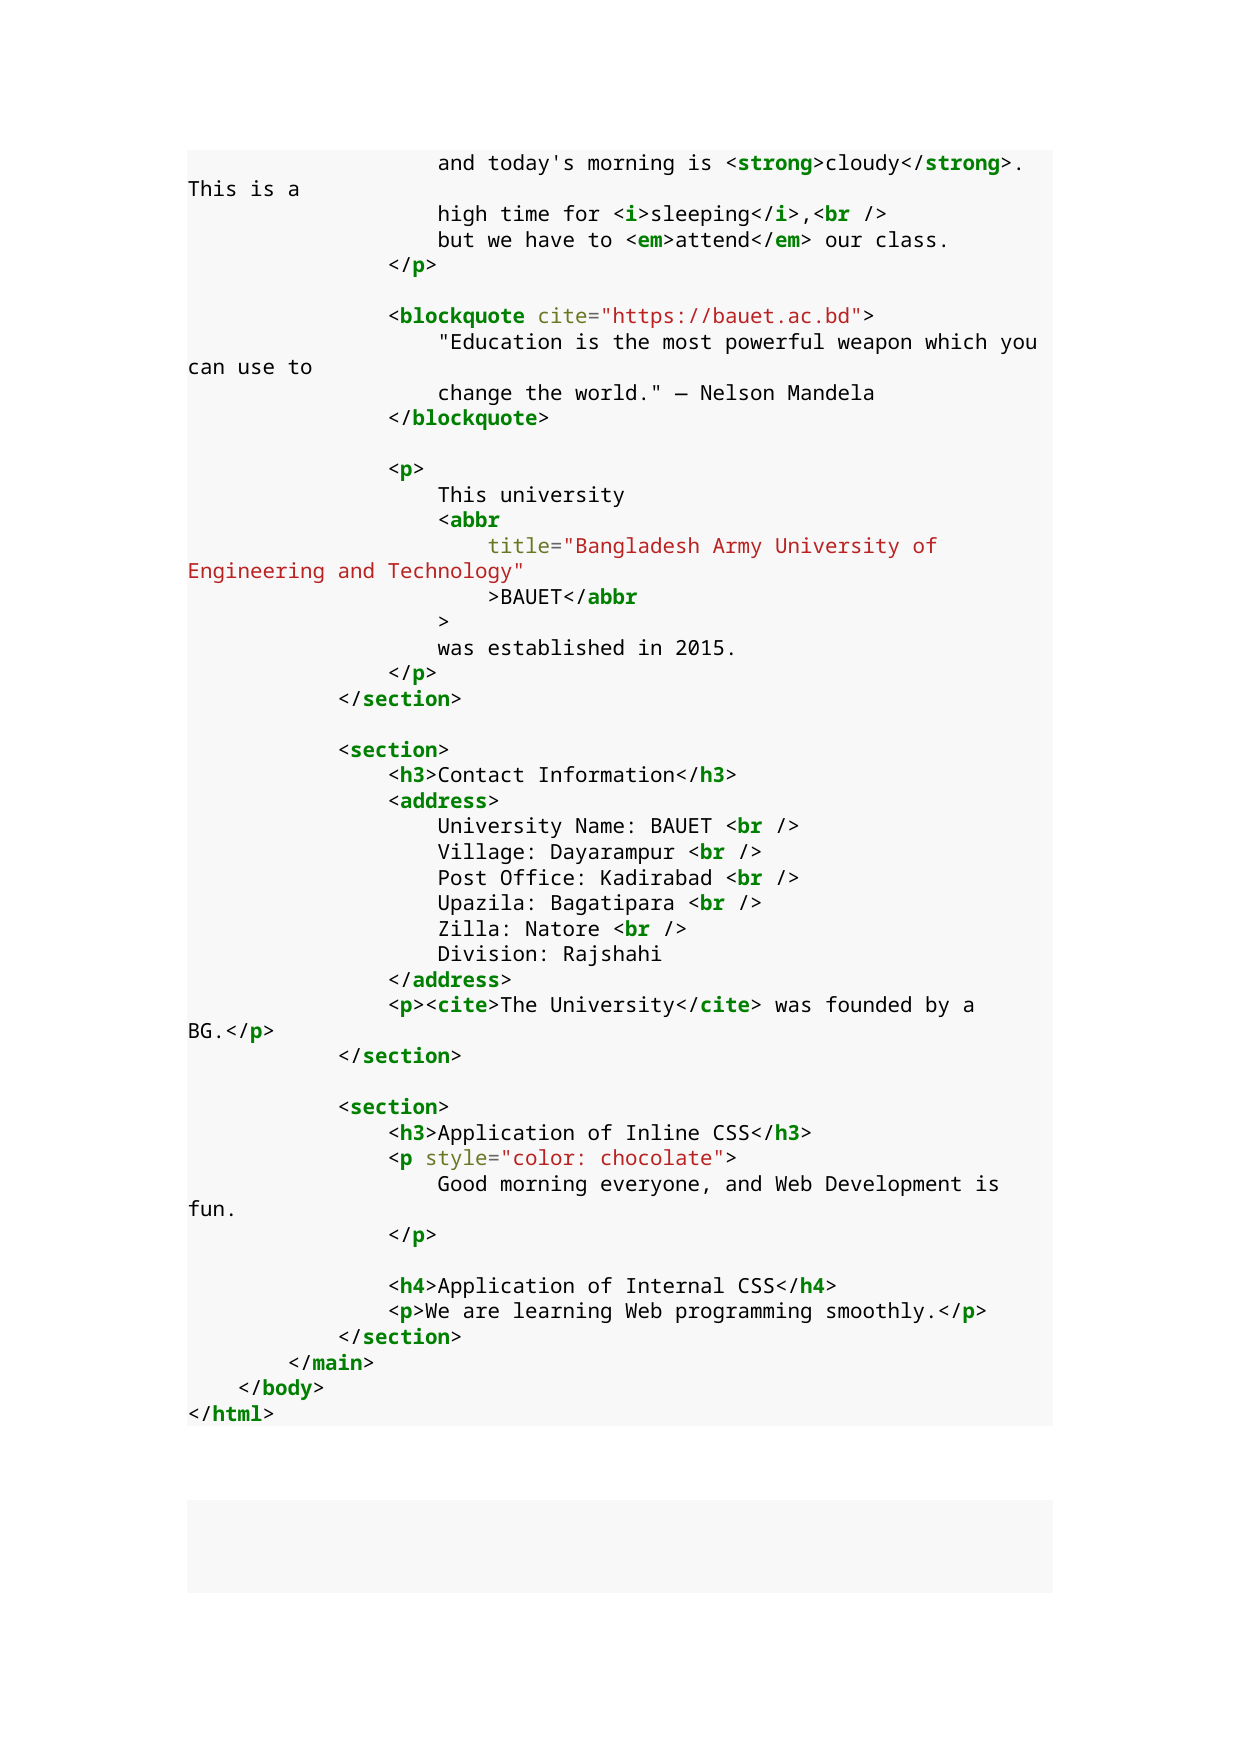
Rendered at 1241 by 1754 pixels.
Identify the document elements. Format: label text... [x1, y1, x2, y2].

text was established in 2015. [187, 635, 1053, 660]
text <abbr [187, 507, 1053, 533]
text Zilla: Natore <br /> [187, 916, 1053, 941]
text Village: Dayarampur <br /> [187, 839, 1053, 864]
text </body> [187, 1375, 1053, 1401]
text Division: Rajshahi [187, 941, 1053, 967]
text >BAUET</abbr [187, 584, 1053, 609]
text <p><cite>The University</cite> was founded by a BG.</p> [187, 992, 1053, 1043]
text Upazila: Bagatipara <br /> [187, 890, 1053, 916]
text </p> [187, 660, 1053, 686]
text </main> [187, 1349, 1053, 1375]
text <address> [187, 788, 1053, 813]
text <h3>Contact Information</h3> [187, 762, 1053, 788]
text <h4>Application of Internal CSS</h4> [187, 1273, 1053, 1298]
text Post Office: Kadirabad <br /> [187, 864, 1053, 890]
text </section> [187, 1043, 1053, 1069]
text University Name: BAUET <br /> [187, 813, 1053, 839]
text </section> [187, 686, 1053, 711]
text </p> [187, 1222, 1053, 1247]
text and today's morning is <strong>cloudy</strong>. This is a [187, 150, 1053, 201]
text but we have to <em>attend</em> our class. [187, 227, 1053, 252]
text </address> [187, 967, 1053, 992]
text </section> [187, 1324, 1053, 1349]
text <h3>Application of Inline CSS</h3> [187, 1120, 1053, 1145]
text <section> [187, 1094, 1053, 1120]
text </blockquote> [187, 405, 1053, 431]
text This university [187, 482, 1053, 507]
text <p> [187, 456, 1053, 482]
text title="Bangladesh Army University of Engineering and Technology" [187, 533, 1053, 584]
text Good morning everyone, and Web Development is fun. [187, 1171, 1053, 1222]
text <blockquote cite="https://bauet.ac.bd"> [187, 303, 1053, 329]
text > [187, 609, 1053, 635]
text change the world." — Nelson Mandela [187, 380, 1053, 405]
text <section> [187, 737, 1053, 762]
text high time for <i>sleeping</i>,<br /> [187, 201, 1053, 227]
text <p style="color: chocolate"> [187, 1145, 1053, 1171]
text </html> [187, 1401, 1053, 1426]
text "Education is the most powerful weapon which you can use to [187, 329, 1053, 380]
text </p> [187, 252, 1053, 278]
text <p>We are learning Web programming smoothly.</p> [187, 1298, 1053, 1324]
